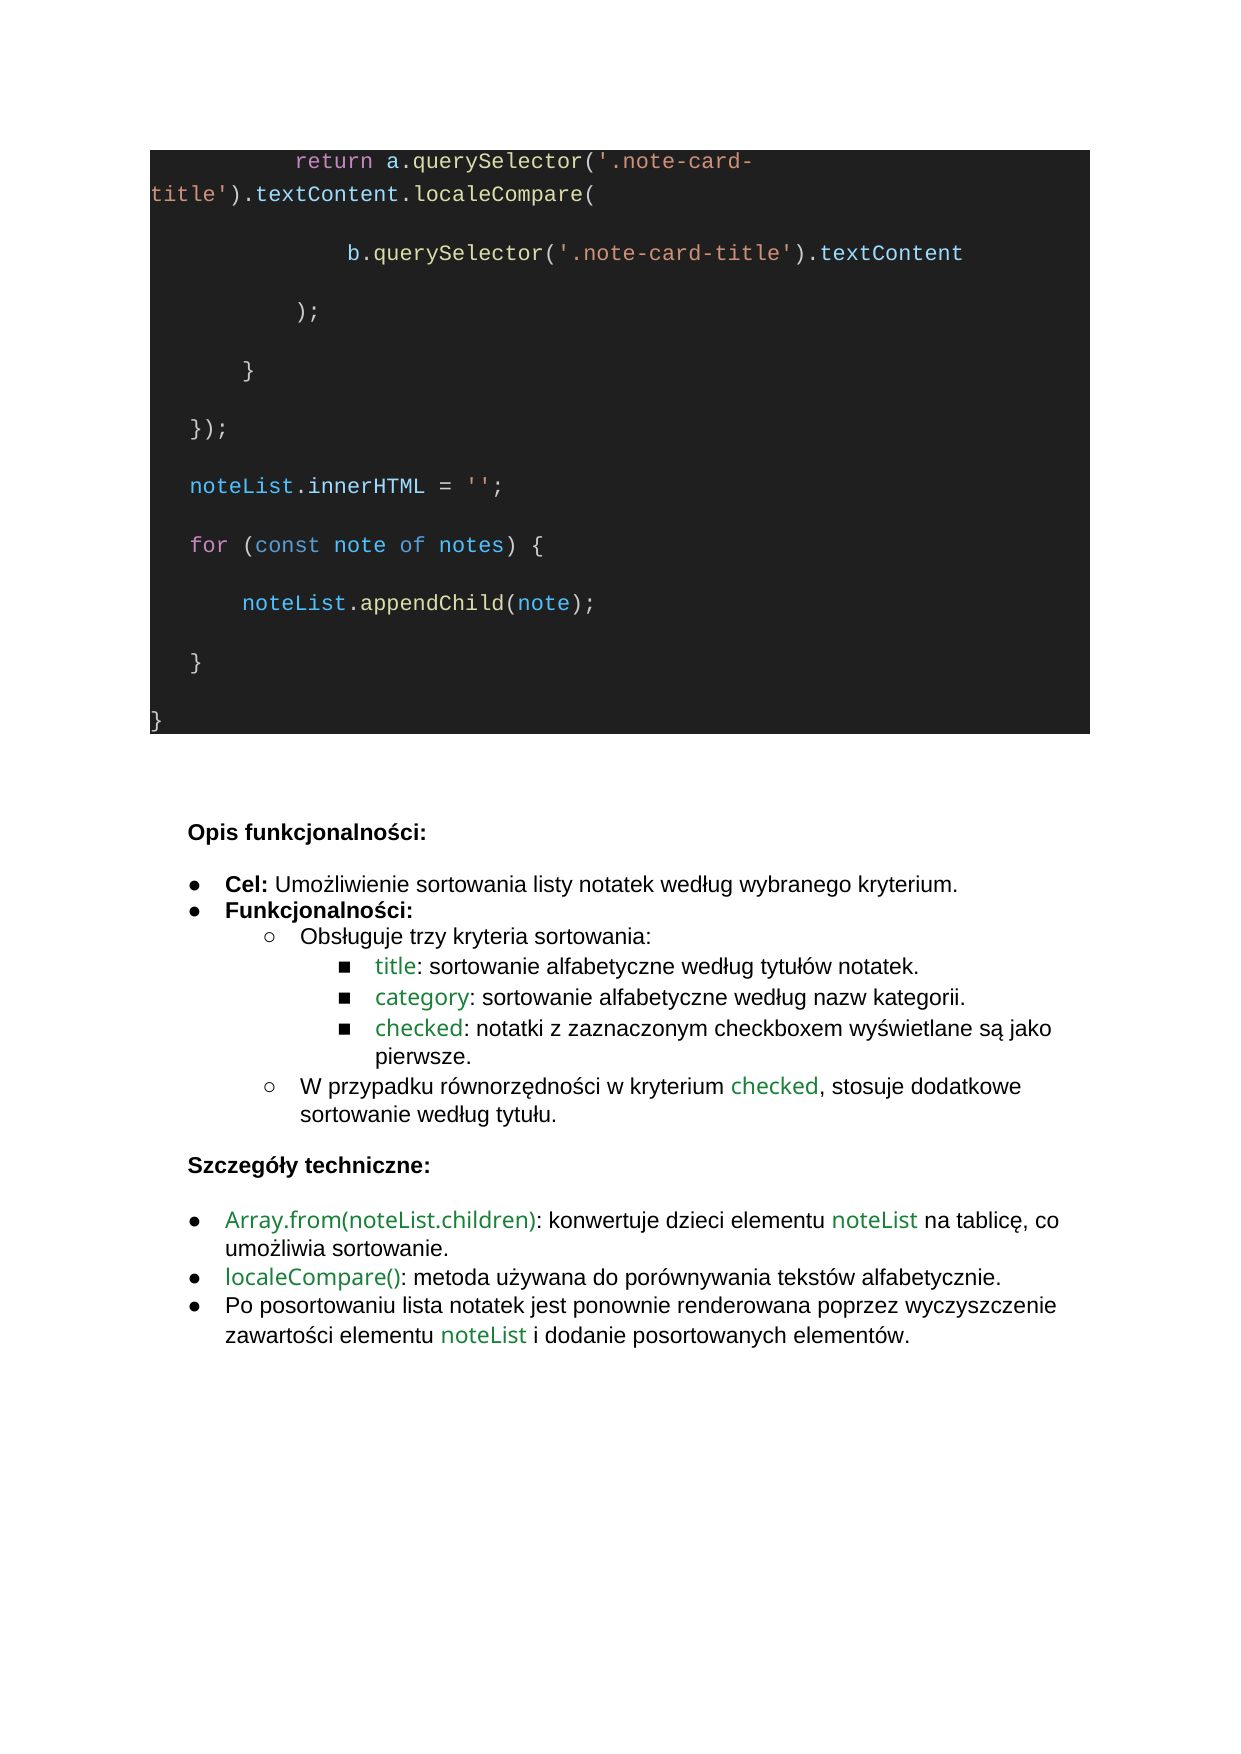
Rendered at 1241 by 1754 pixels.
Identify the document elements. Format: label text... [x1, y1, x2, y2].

text } [150, 709, 1090, 734]
list W przypadku równorzędności w kryterium checked, stosuje dodatkowe sortowanie według tytułu. [262, 1070, 1090, 1127]
list category: sortowanie alfabetyczne według nazw kategorii. [337, 981, 1090, 1012]
list Cel: Umożliwienie sortowania listy notatek według wybranego kryterium. [187, 871, 1090, 897]
text } [150, 651, 1090, 676]
text } [150, 359, 1090, 383]
list localeCompare(): metoda używana do porównywania tekstów alfabetycznie. [187, 1261, 1090, 1292]
text noteList.innerHTML = ''; [150, 476, 1090, 500]
text b.querySelector('.note-card-title').textContent [150, 242, 1090, 267]
list title: sortowanie alfabetyczne według tytułów notatek. [337, 949, 1090, 981]
text noteList.appendChild(note); [150, 592, 1090, 617]
text return a.querySelector('.note-card-title').textContent.localeCompare( [150, 150, 1090, 208]
text ); [150, 300, 1090, 325]
list Po posortowaniu lista notatek jest ponownie renderowana poprzez wyczyszczenie zawartości elementu noteList i dodanie posortowanych elementów. [187, 1292, 1090, 1350]
text }); [150, 417, 1090, 442]
subtitle Opis funkcjonalności: [187, 819, 1090, 846]
list Obsługuje trzy kryteria sortowania: [262, 923, 1090, 949]
list Array.from(noteList.children): konwertuje dzieci elementu noteList na tablicę, co umożliwia sortowanie. [187, 1204, 1090, 1261]
list Funkcjonalności: [187, 897, 1090, 923]
list checked: notatki z zaznaczonym checkboxem wyświetlane są jako pierwsze. [337, 1012, 1090, 1070]
text for (const note of notes) { [150, 534, 1090, 559]
subtitle Szczegóły techniczne: [187, 1152, 1090, 1179]
